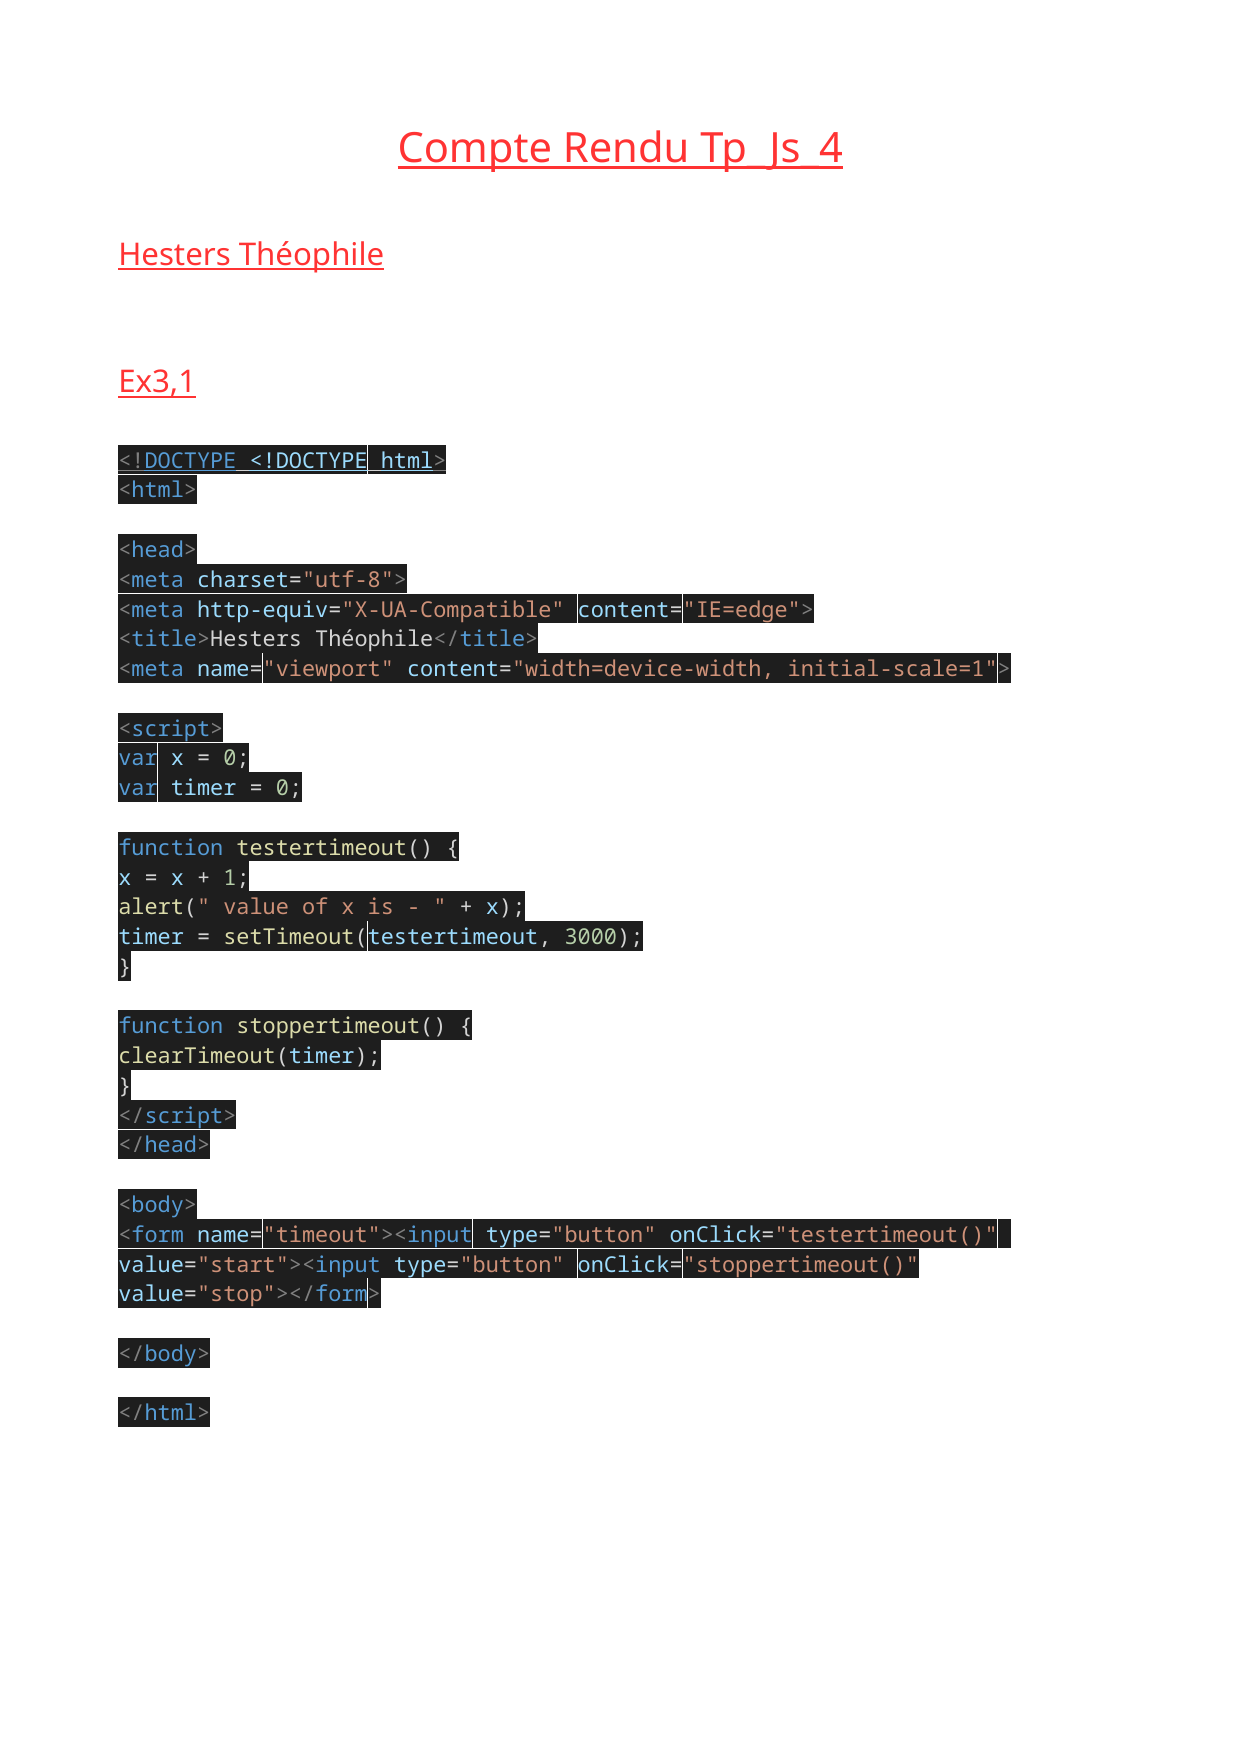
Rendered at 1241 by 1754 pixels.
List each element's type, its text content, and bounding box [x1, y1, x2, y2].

text Compte Rendu Tp_Js_4 [118, 118, 1122, 175]
text <head> [118, 534, 1122, 564]
text value="stop"></form> [118, 1278, 1122, 1308]
text <meta http-equiv="X-UA-Compatible" content="IE=edge"> [118, 593, 1122, 623]
text <form name="timeout"><input type="button" onClick="testertimeout()" value="start"><input type="button" onClick="stoppertimeout()" [118, 1219, 1122, 1278]
text } [118, 951, 1122, 981]
text Hesters Théophile [118, 232, 1122, 274]
text function testertimeout() { [118, 832, 1122, 861]
text </html> [118, 1397, 1122, 1427]
text <title>Hesters Théophile</title> [118, 623, 1122, 653]
text x = x + 1; [118, 861, 1122, 891]
text </script> [118, 1100, 1122, 1129]
text <html> [118, 474, 1122, 504]
text <!DOCTYPE <!DOCTYPE html> [118, 445, 1122, 474]
text var x = 0; [118, 742, 1122, 772]
text </body> [118, 1338, 1122, 1368]
text } [118, 1070, 1122, 1100]
text timer = setTimeout(testertimeout, 3000); [118, 921, 1122, 951]
text var timer = 0; [118, 772, 1122, 802]
text Ex3,1 [118, 359, 1122, 402]
text clearTimeout(timer); [118, 1040, 1122, 1070]
text function stoppertimeout() { [118, 1010, 1122, 1040]
text <meta name="viewport" content="width=device-width, initial-scale=1"> [118, 653, 1122, 683]
text <body> [118, 1189, 1122, 1219]
text <meta charset="utf-8"> [118, 564, 1122, 593]
text <script> [118, 713, 1122, 742]
text alert(" value of x is - " + x); [118, 891, 1122, 921]
text </head> [118, 1129, 1122, 1159]
